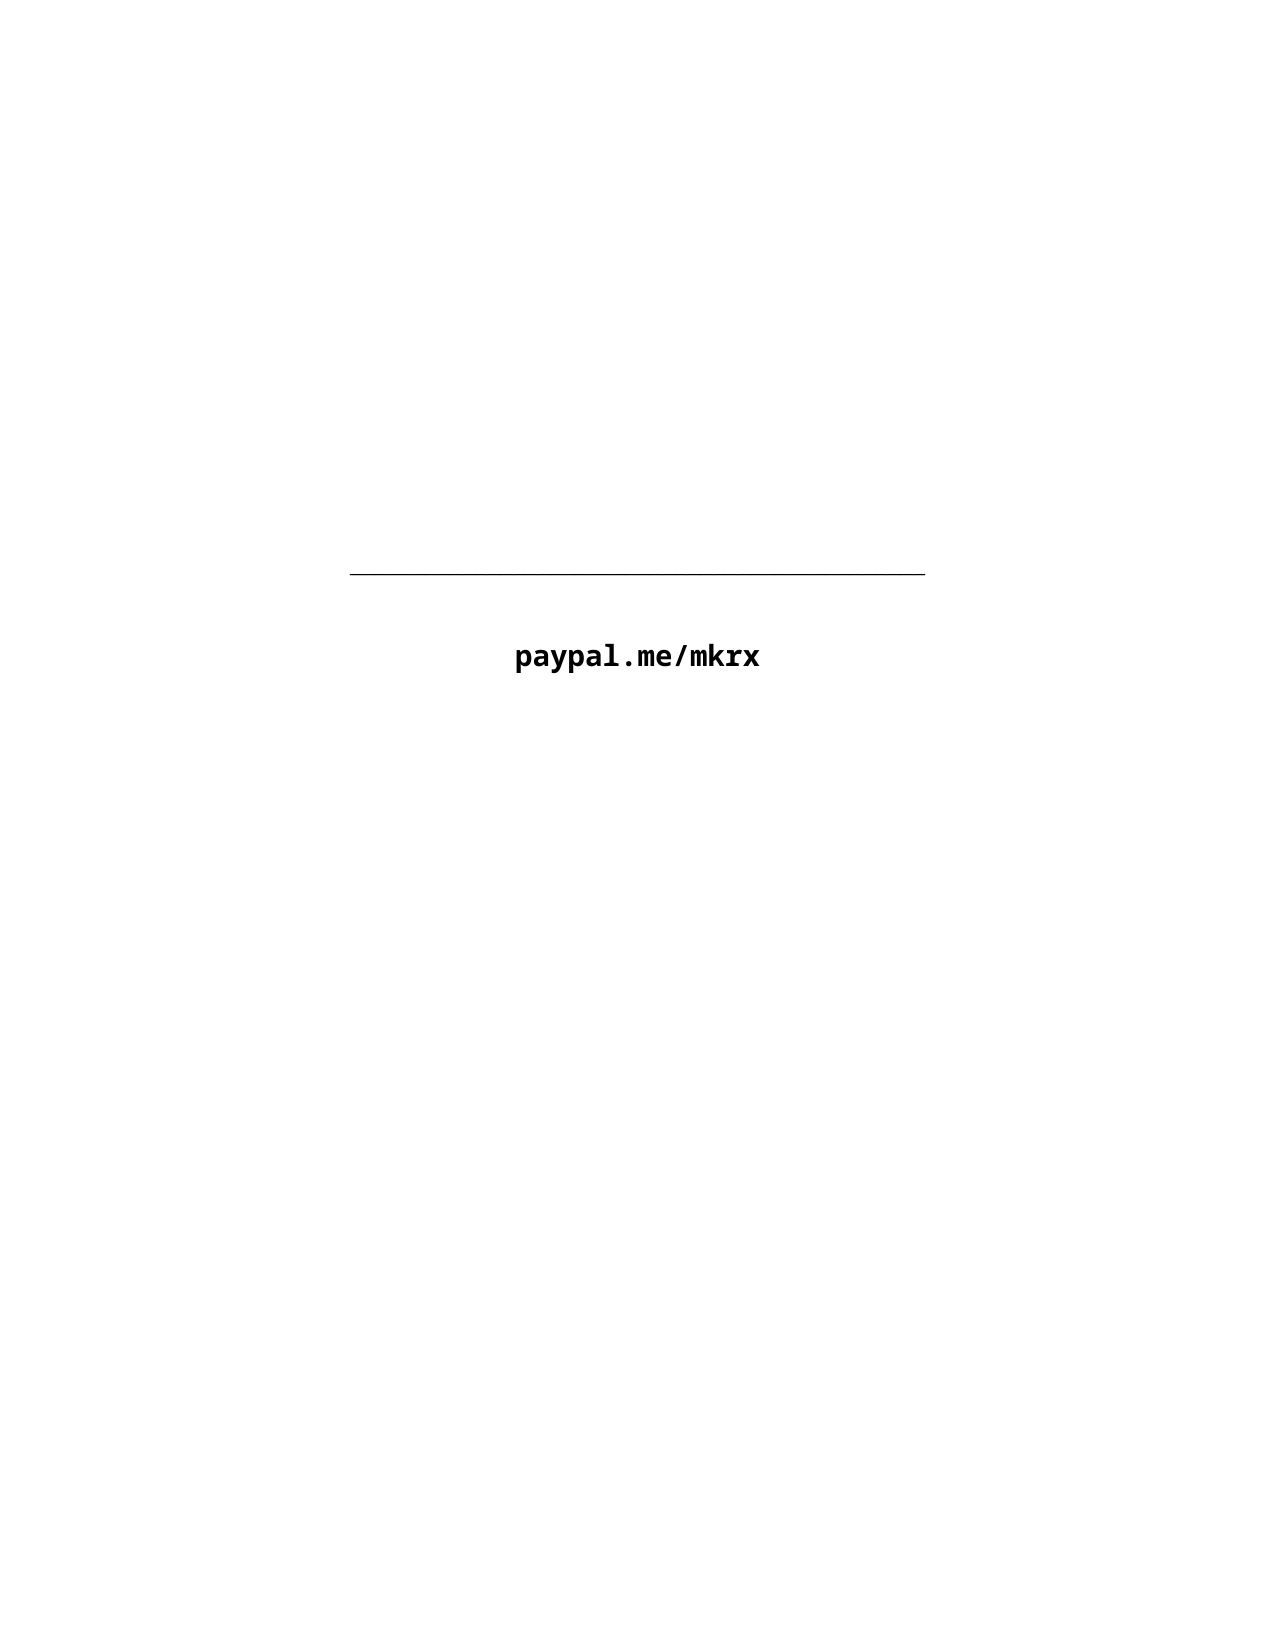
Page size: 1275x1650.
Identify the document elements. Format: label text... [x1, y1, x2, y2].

text ______________________________________________ [118, 549, 1157, 578]
text paypal.me/mkrx [118, 636, 1157, 675]
